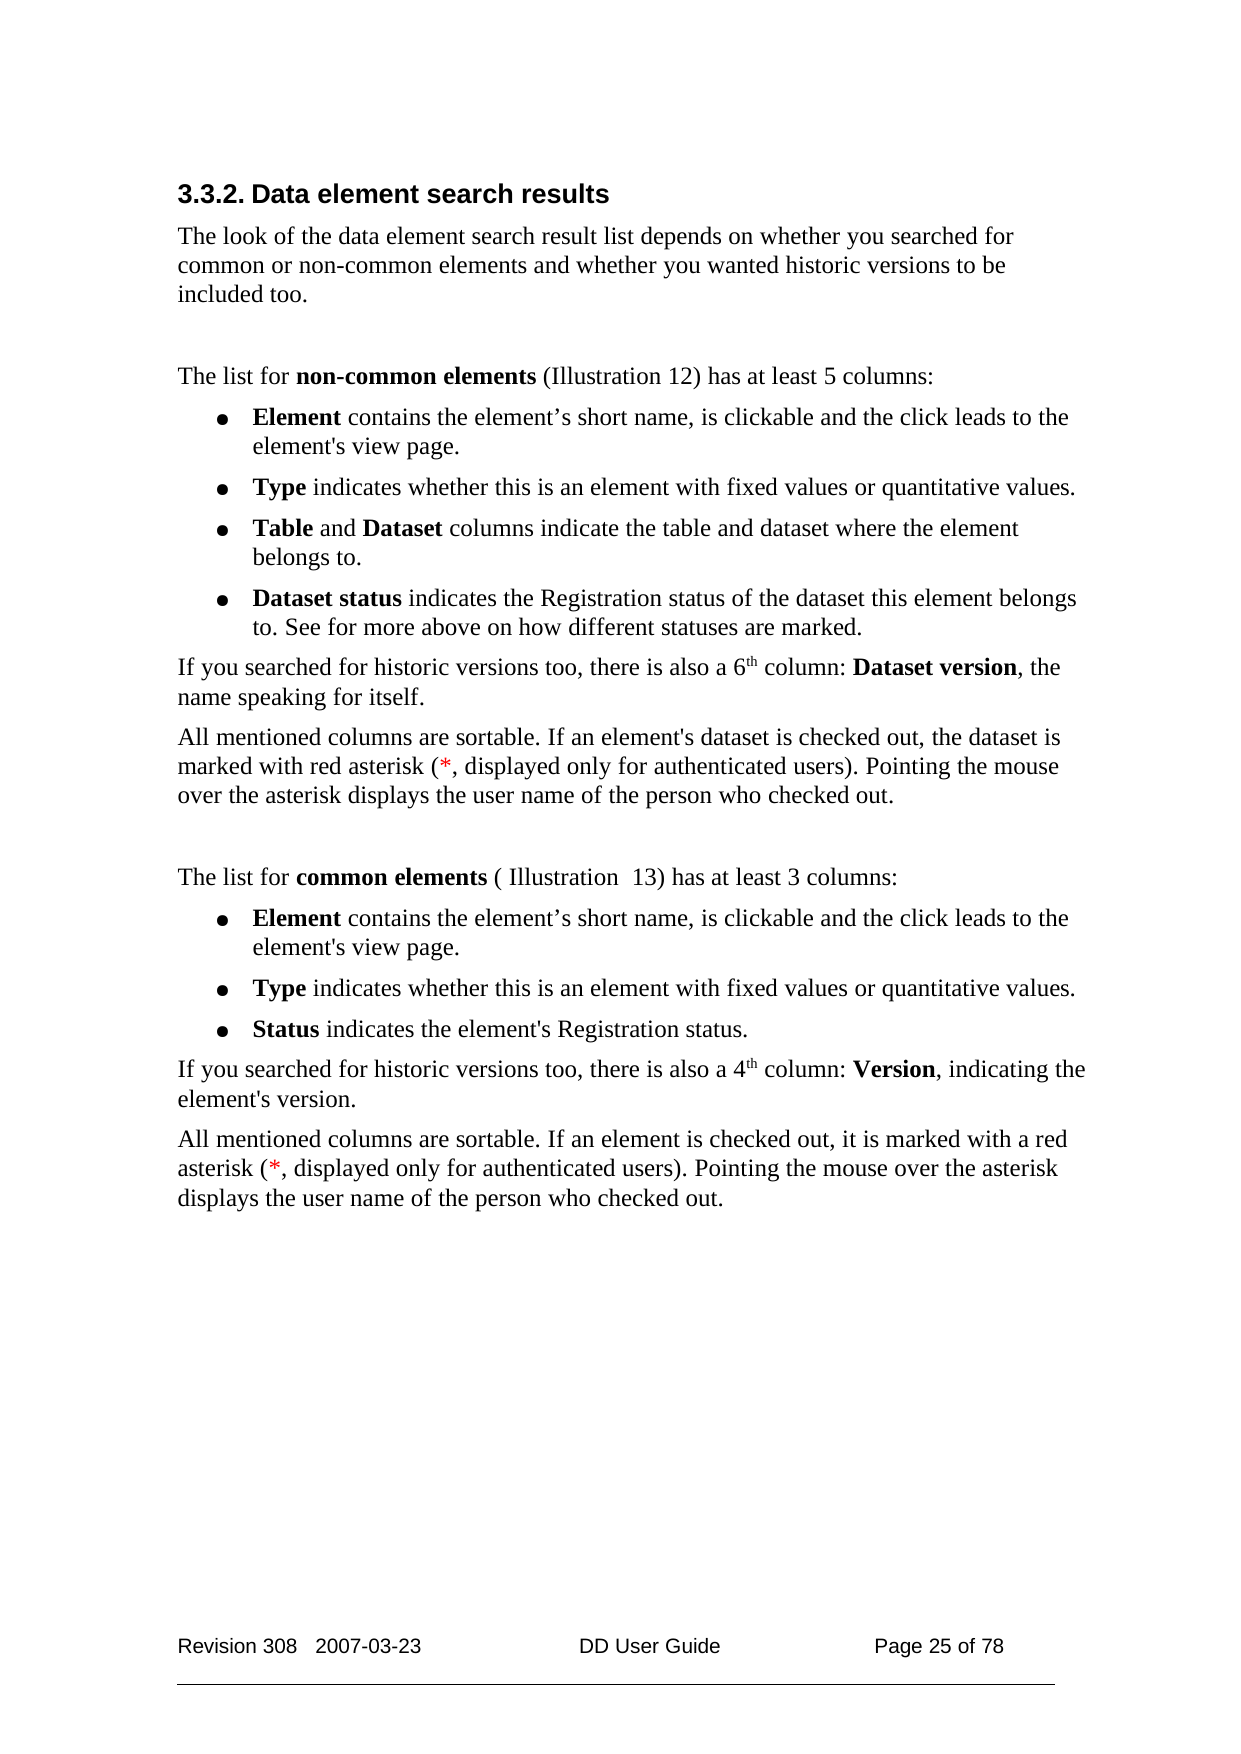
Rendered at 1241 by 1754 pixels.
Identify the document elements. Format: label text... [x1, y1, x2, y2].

list Type indicates whether this is an element with fixed values or quantitative values. [215, 973, 1092, 1002]
text The list for non-common elements (Illustration 12) has at least 5 columns: [177, 361, 1092, 390]
list All mentioned columns are sortable. If an element is checked out, it is marked with a red asterisk (*, displayed only for authenticated users). Pointing the mouse over the asterisk displays the user name of the person who checked out. [140, 1124, 1092, 1211]
list All mentioned columns are sortable. If an element's dataset is checked out, the dataset is marked with red asterisk (*, displayed only for authenticated users). Pointing the mouse over the asterisk displays the user name of the person who checked out. [140, 722, 1092, 809]
text The list for common elements ( Illustration 13) has at least 3 columns: [177, 862, 1092, 891]
list If you searched for historic versions too, there is also a 4th column: Version, indicating the element's version. [140, 1054, 1092, 1112]
list Element contains the element’s short name, is clickable and the click leads to the element's view page. [215, 402, 1092, 460]
subtitle Data element search results [177, 178, 1092, 209]
list If you searched for historic versions too, there is also a 6th column: Dataset version, the name speaking for itself. [140, 652, 1092, 710]
list Dataset status indicates the Registration status of the dataset this element belongs to. See for more above on how different statuses are marked. [215, 582, 1092, 641]
list Table and Dataset columns indicate the table and dataset where the element belongs to. [215, 512, 1092, 571]
list Element contains the element’s short name, is clickable and the click leads to the element's view page. [215, 903, 1092, 961]
list Status indicates the element's Registration status. [215, 1013, 1092, 1043]
list Type indicates whether this is an element with fixed values or quantitative values. [215, 472, 1092, 501]
text The look of the data element search result list depends on whether you searched for common or non-common elements and whether you wanted historic versions to be included too. [177, 221, 1092, 308]
